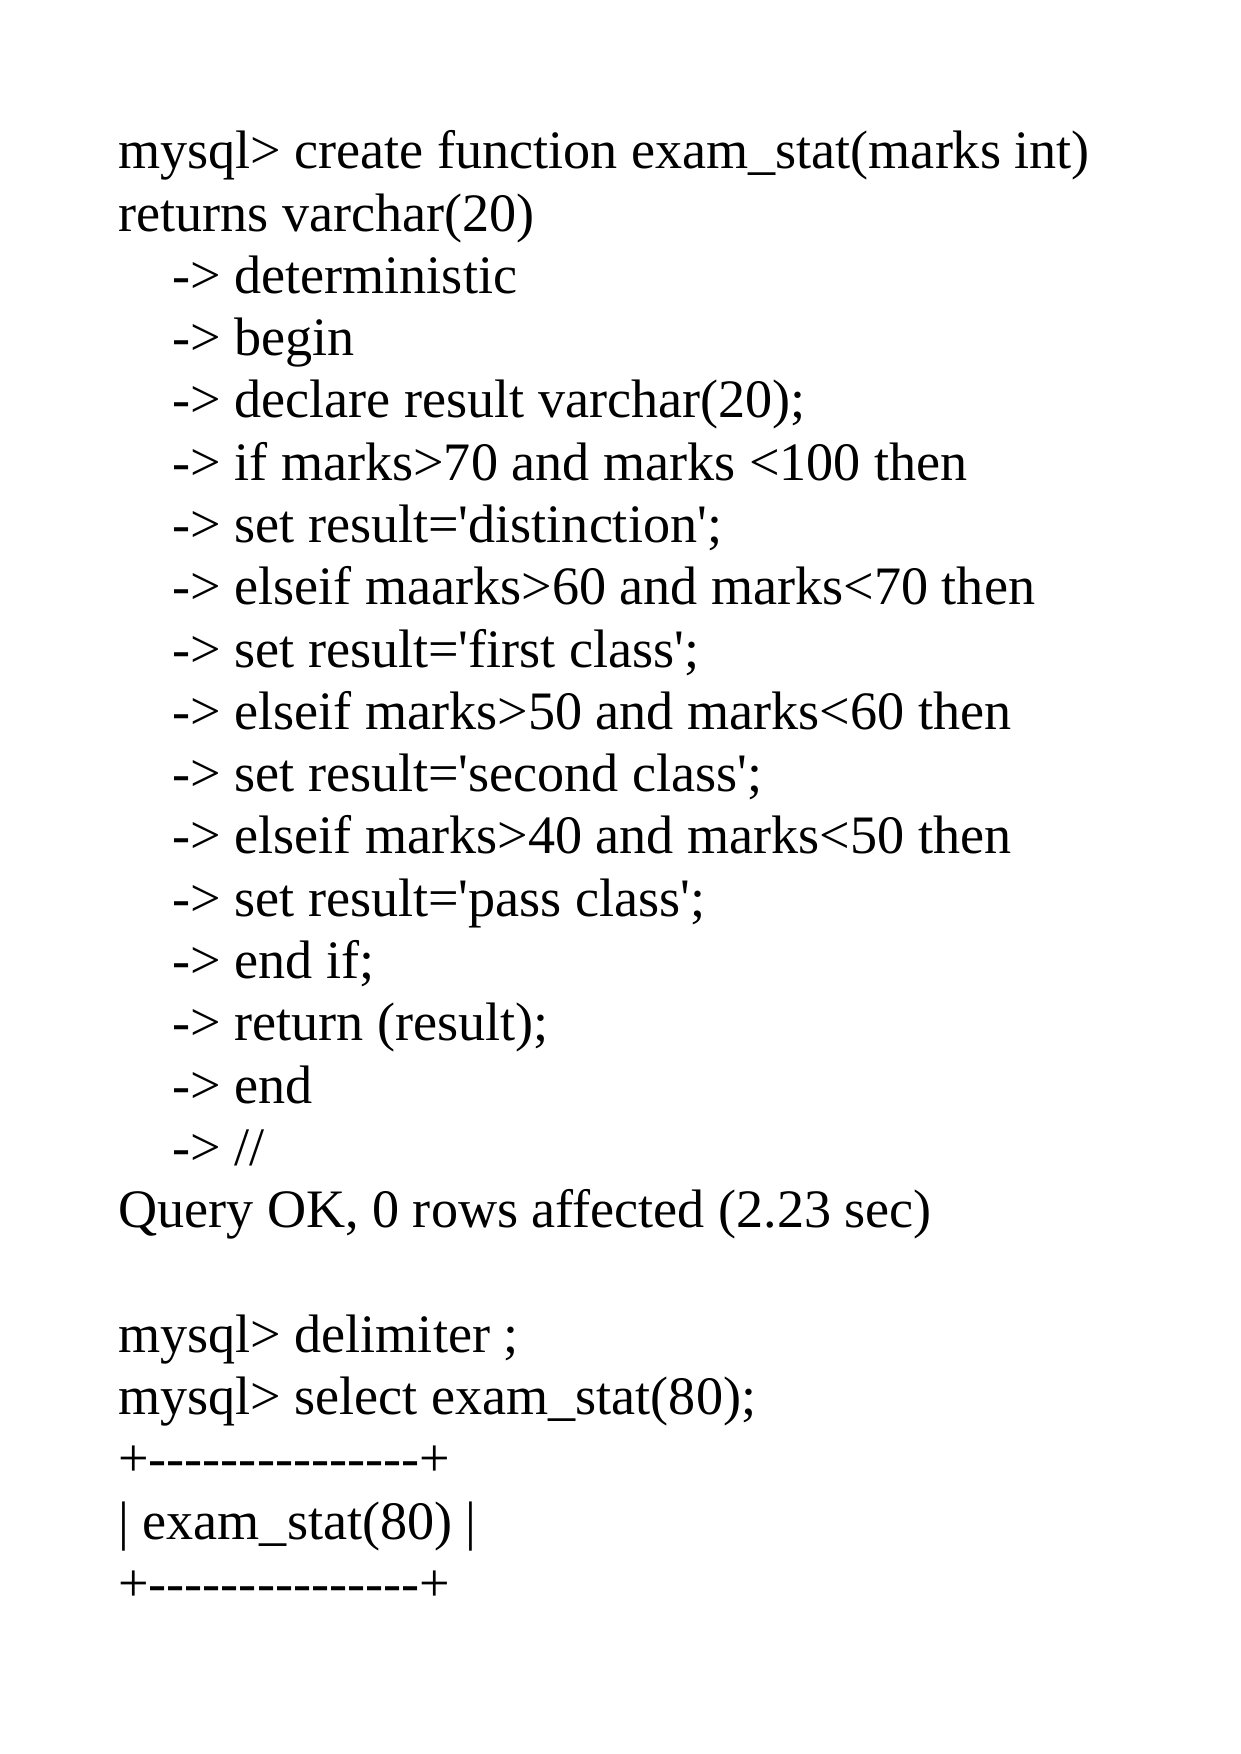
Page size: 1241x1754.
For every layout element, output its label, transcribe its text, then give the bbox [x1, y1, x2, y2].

text -> end [118, 1052, 1122, 1115]
text -> if marks>70 and marks <100 then [118, 429, 1122, 492]
text -> elseif marks>50 and marks<60 then [118, 679, 1122, 741]
text +---------------+ [118, 1426, 1122, 1488]
text -> elseif maarks>60 and marks<70 then [118, 554, 1122, 616]
text mysql> select exam_stat(80); [118, 1364, 1122, 1426]
text Query OK, 0 rows affected (2.23 sec) [118, 1177, 1122, 1239]
text -> set result='first class'; [118, 616, 1122, 679]
text mysql> delimiter ; [118, 1302, 1122, 1364]
text mysql> create function exam_stat(marks int) returns varchar(20) [118, 118, 1122, 243]
text -> set result='pass class'; [118, 866, 1122, 928]
text -> end if; [118, 928, 1122, 990]
text -> set result='second class'; [118, 741, 1122, 803]
text | exam_stat(80) | [118, 1488, 1122, 1551]
text +---------------+ [118, 1551, 1122, 1613]
text -> deterministic [118, 243, 1122, 305]
text -> // [118, 1115, 1122, 1177]
text -> declare result varchar(20); [118, 367, 1122, 429]
text -> elseif marks>40 and marks<50 then [118, 803, 1122, 866]
text -> return (result); [118, 990, 1122, 1052]
text -> set result='distinction'; [118, 492, 1122, 554]
text -> begin [118, 305, 1122, 367]
